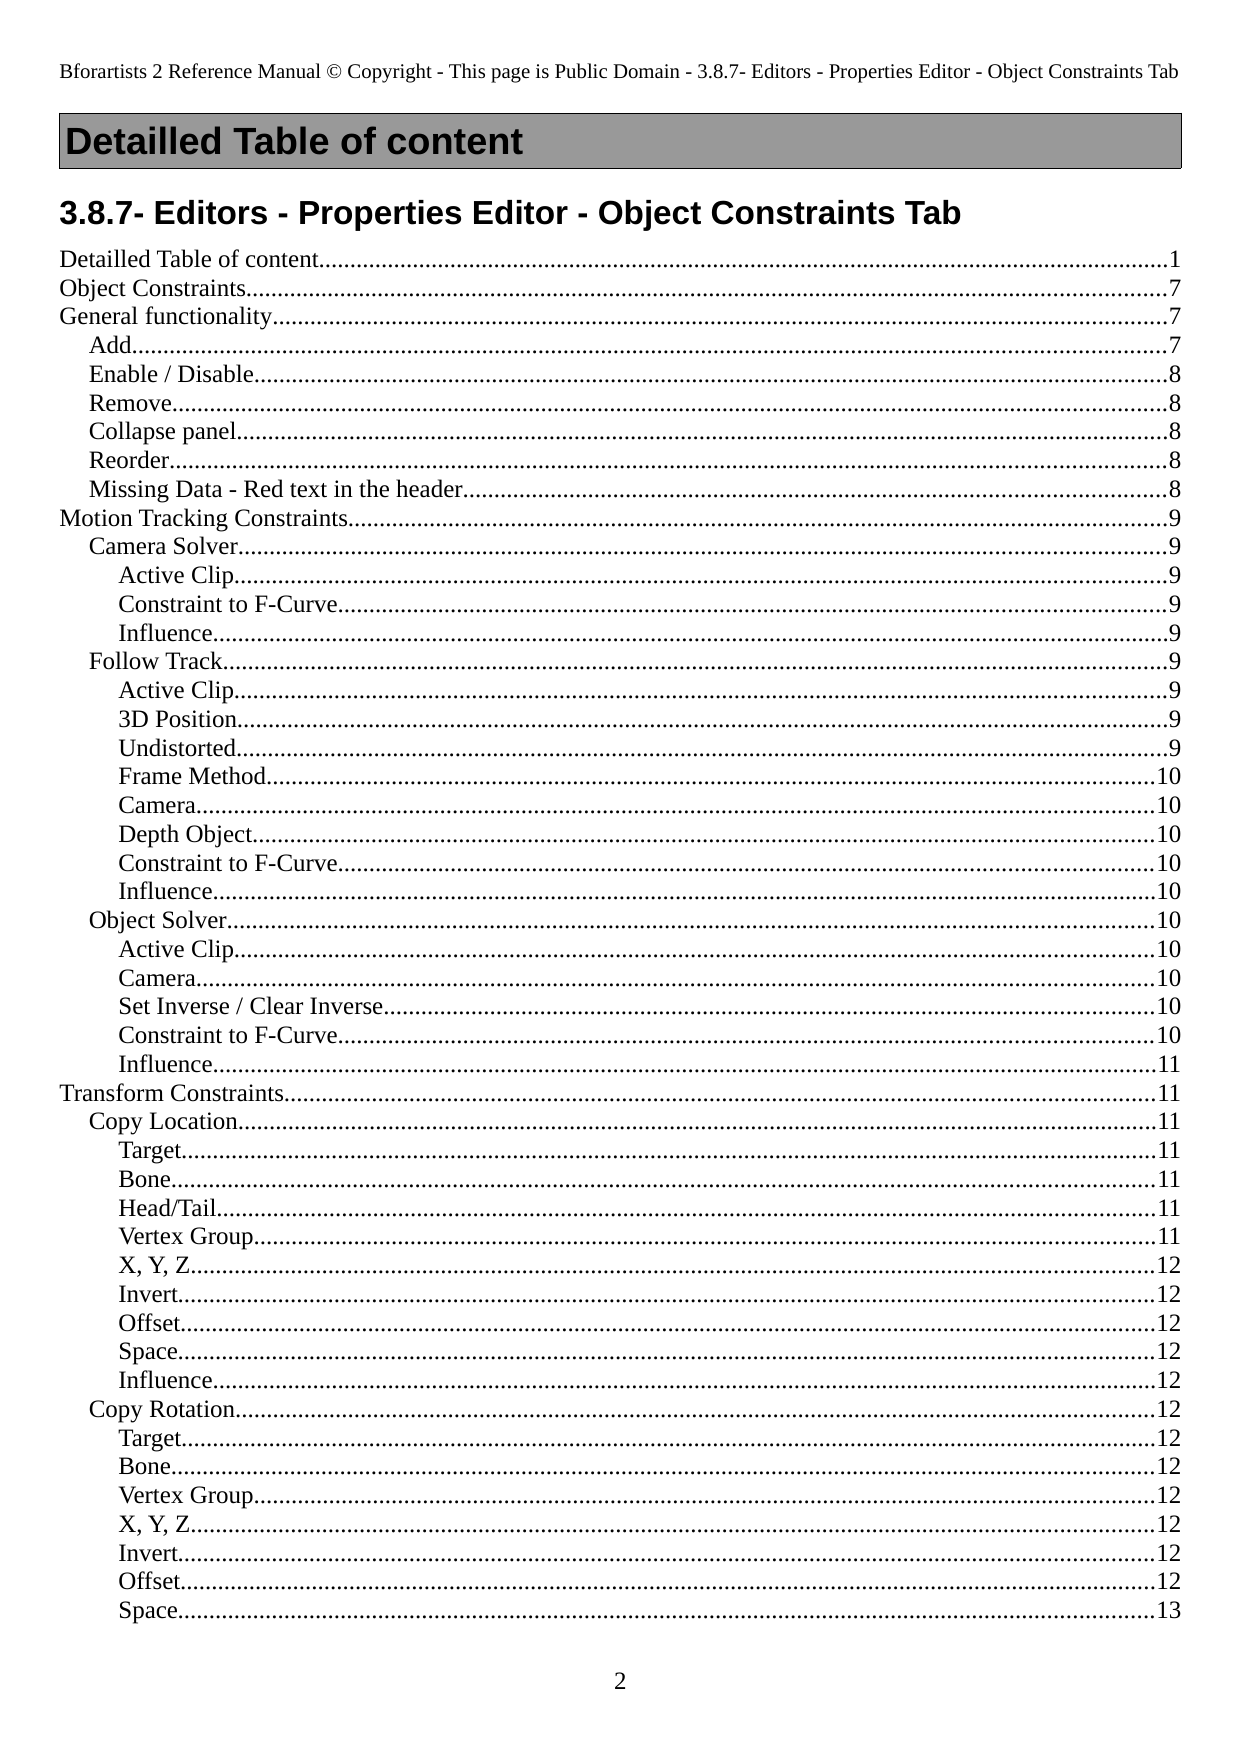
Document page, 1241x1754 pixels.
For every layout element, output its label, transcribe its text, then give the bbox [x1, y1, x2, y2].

text Camera Solver 9 [88, 531, 1181, 560]
text Offset 12 [118, 1566, 1181, 1595]
text Collapse panel 8 [88, 416, 1181, 445]
text Camera 10 [118, 790, 1181, 819]
text Constraint to F-Curve 10 [118, 848, 1181, 876]
text Frame Method 10 [118, 761, 1181, 790]
text Offset 12 [118, 1308, 1181, 1336]
text Missing Data - Red text in the header 8 [88, 474, 1181, 503]
text Set Inverse / Clear Inverse 10 [118, 991, 1181, 1020]
table_header Detailled Table of content [60, 114, 1181, 168]
text Influence 10 [118, 876, 1181, 905]
text Influence 9 [118, 618, 1181, 646]
subtitle 3.8.7- Editors - Properties Editor - Object Constraints Tab [59, 193, 1181, 231]
text Space 12 [118, 1336, 1181, 1365]
text Bone 11 [118, 1164, 1181, 1193]
text 3D Position 9 [118, 704, 1181, 733]
text Target 12 [118, 1423, 1181, 1451]
text Active Clip 10 [118, 934, 1181, 963]
text Camera 10 [118, 963, 1181, 991]
text Transform Constraints 11 [59, 1078, 1181, 1106]
text Reorder 8 [88, 445, 1181, 474]
text Follow Track 9 [88, 646, 1181, 675]
text Copy Location 11 [88, 1106, 1181, 1135]
text Depth Object 10 [118, 819, 1181, 848]
text Constraint to F-Curve 10 [118, 1020, 1181, 1049]
text Undistorted 9 [118, 733, 1181, 761]
text X, Y, Z 12 [118, 1509, 1181, 1538]
text Vertex Group 12 [118, 1480, 1181, 1509]
text Object Solver 10 [88, 905, 1181, 934]
text Enable / Disable 8 [88, 359, 1181, 388]
text Invert 12 [118, 1279, 1181, 1308]
text Active Clip 9 [118, 675, 1181, 704]
text Space 13 [118, 1595, 1181, 1624]
text Remove 8 [88, 388, 1181, 416]
text Head/Tail 11 [118, 1193, 1181, 1221]
text Motion Tracking Constraints 9 [59, 503, 1181, 531]
text Copy Rotation 12 [88, 1394, 1181, 1423]
text Detailled Table of content 1 [59, 244, 1181, 273]
text Invert 12 [118, 1538, 1181, 1566]
text Influence 11 [118, 1049, 1181, 1078]
text Influence 12 [118, 1365, 1181, 1394]
text Add 7 [88, 330, 1181, 359]
text General functionality 7 [59, 301, 1181, 330]
text X, Y, Z 12 [118, 1250, 1181, 1279]
text Target 11 [118, 1135, 1181, 1164]
text Active Clip 9 [118, 560, 1181, 589]
text Constraint to F-Curve 9 [118, 589, 1181, 618]
text Bone 12 [118, 1451, 1181, 1480]
text Object Constraints 7 [59, 273, 1181, 301]
text Vertex Group 11 [118, 1221, 1181, 1250]
